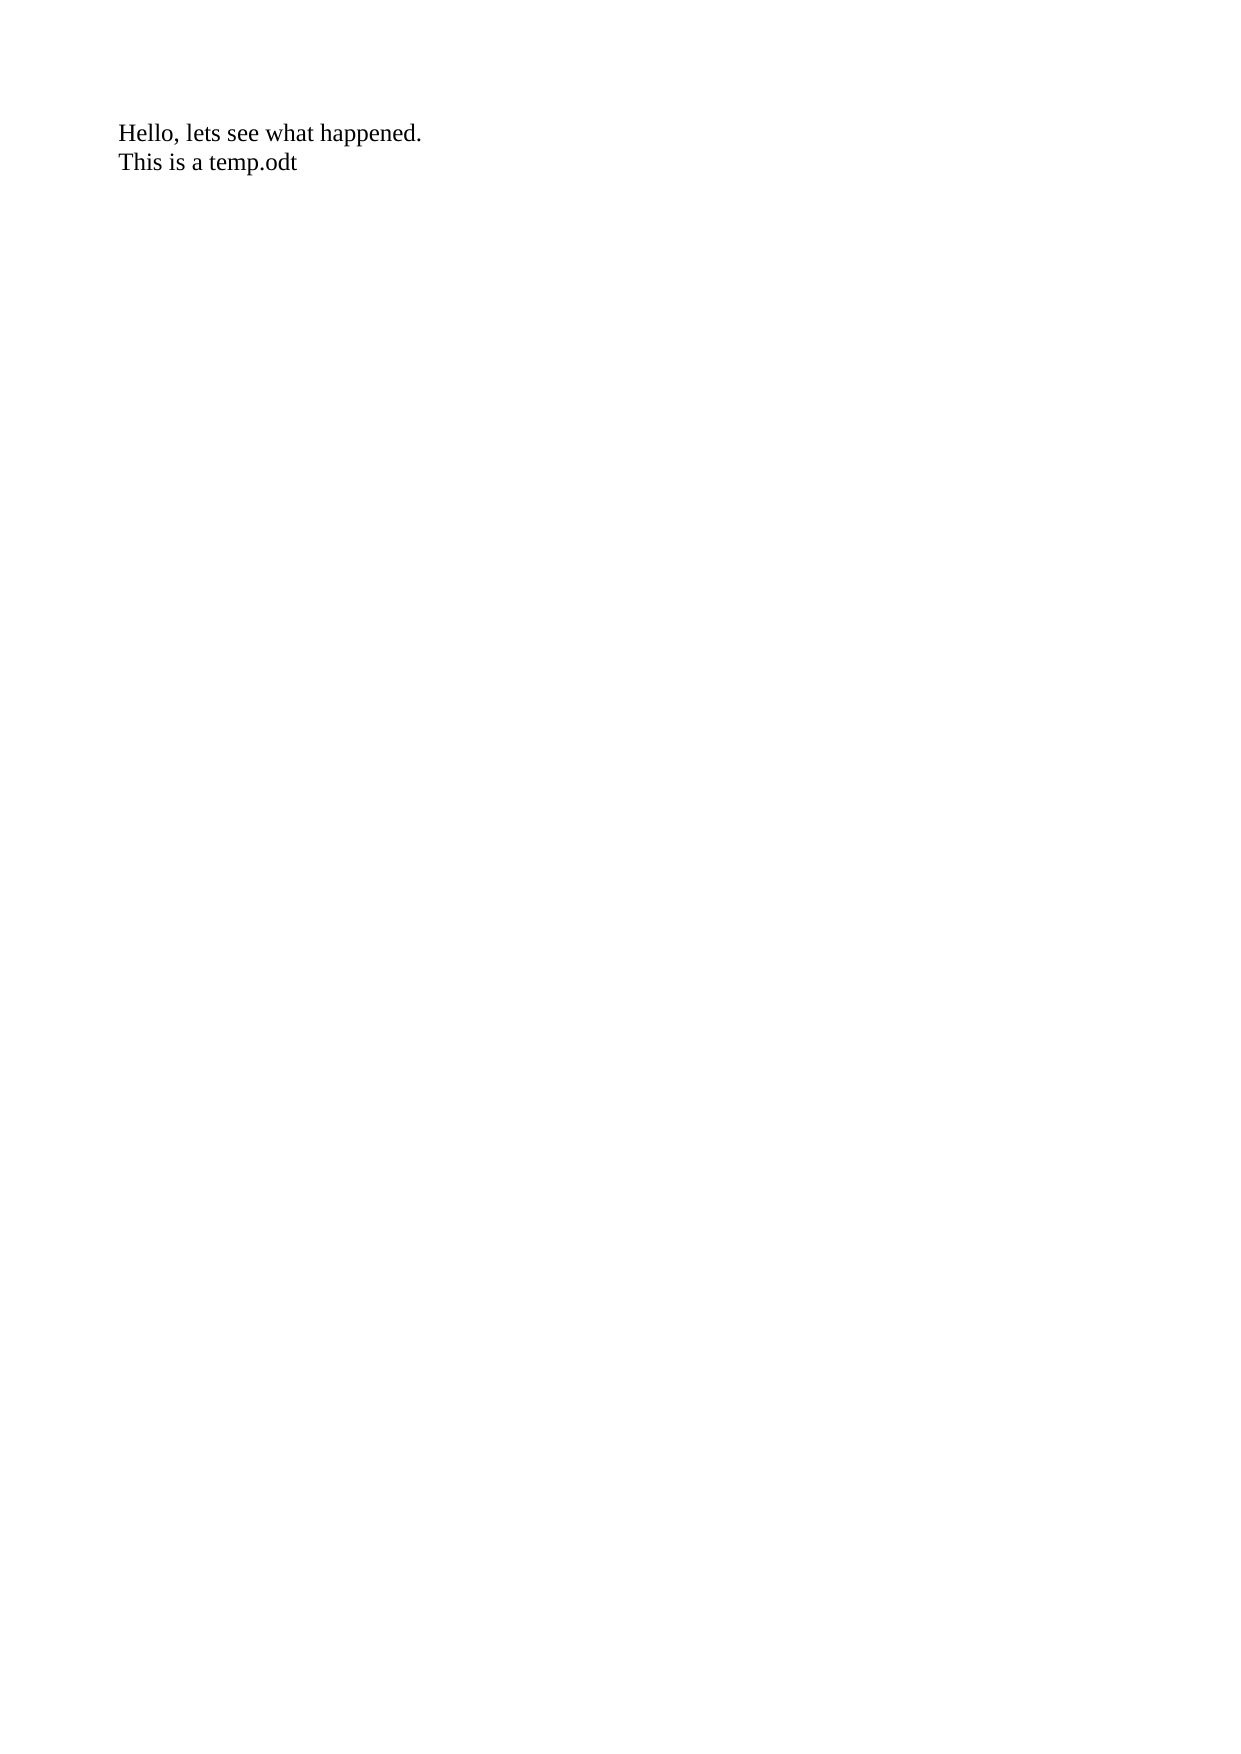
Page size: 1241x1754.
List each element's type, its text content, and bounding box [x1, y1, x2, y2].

text This is a temp.odt [118, 147, 1122, 176]
text Hello, lets see what happened. [118, 118, 1122, 147]
